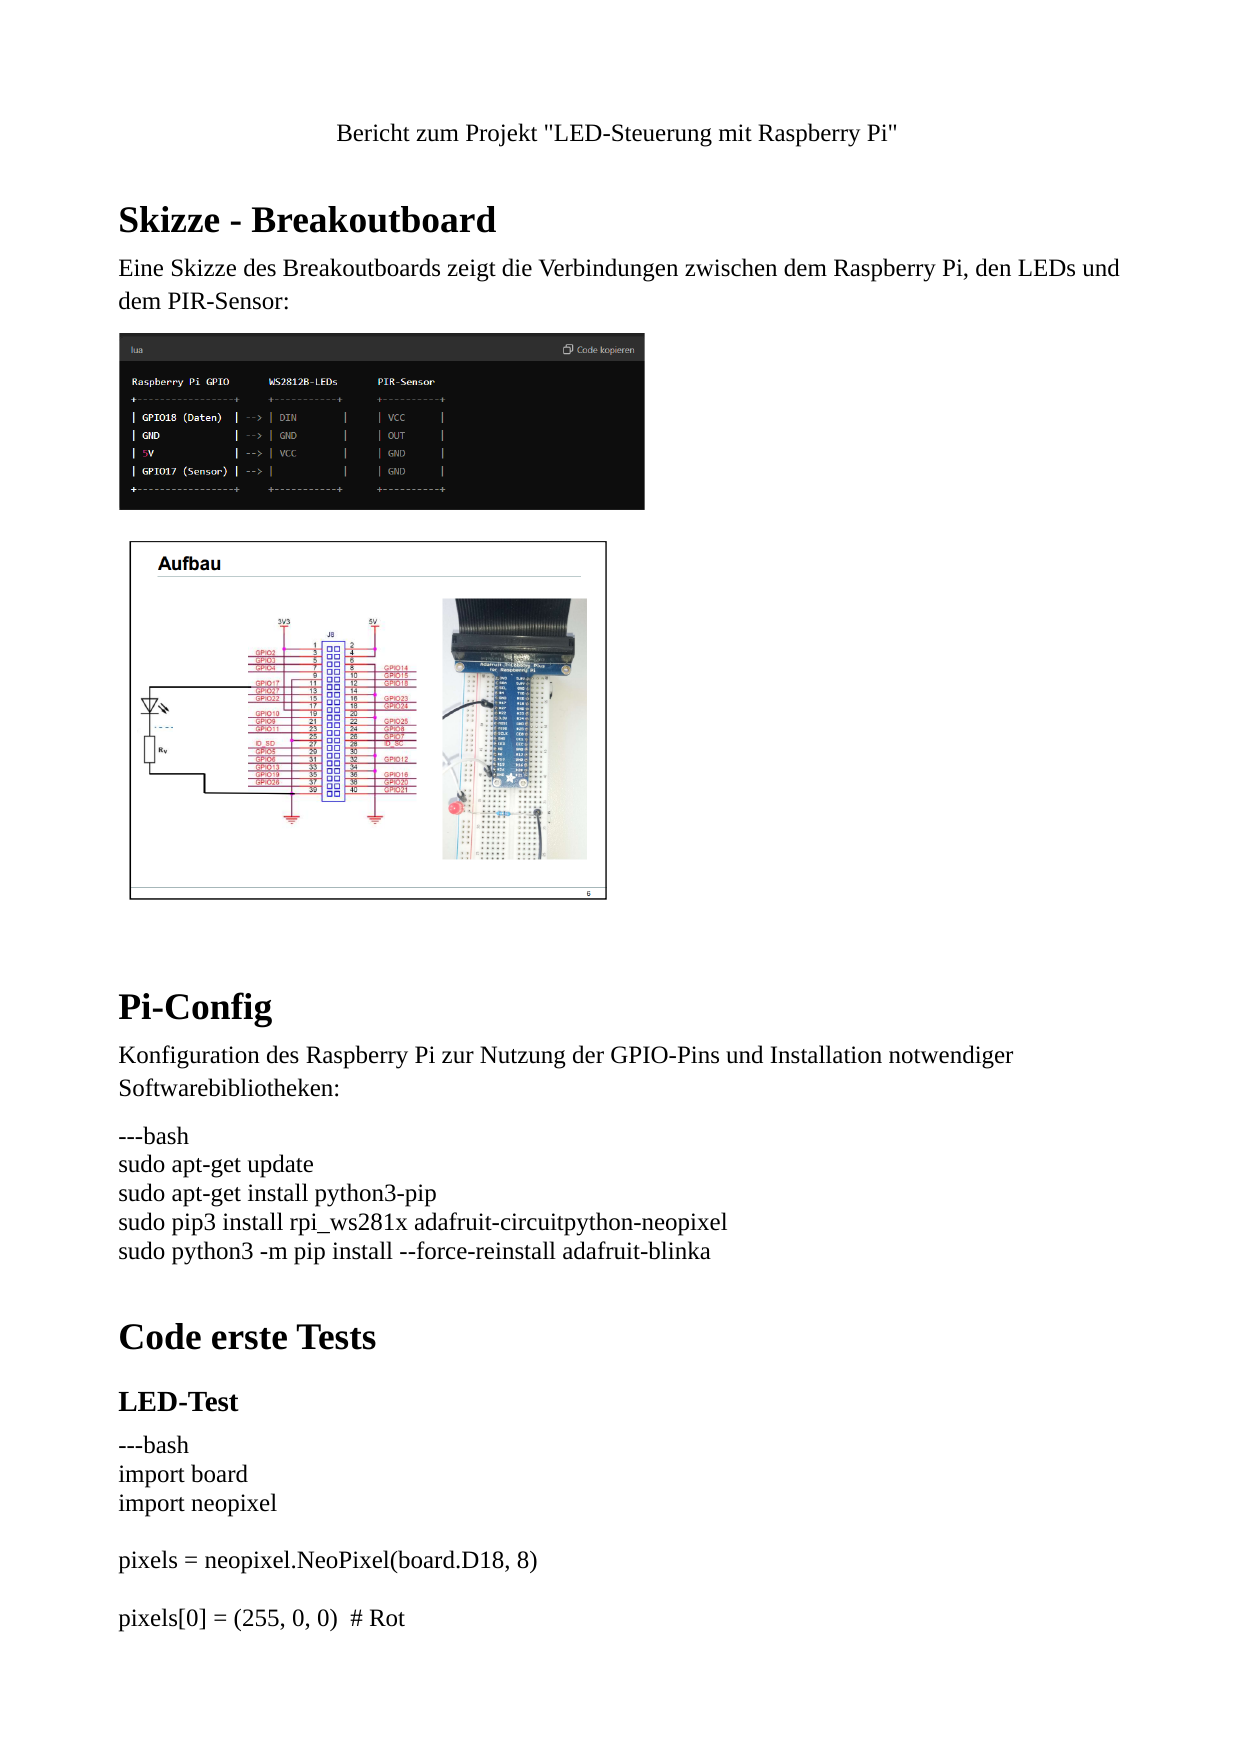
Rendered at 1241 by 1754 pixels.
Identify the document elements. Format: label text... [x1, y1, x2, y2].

text ---bash [118, 1430, 1122, 1459]
text sudo pip3 install rpi_ws281x adafruit-circuitpython-neopixel [118, 1207, 1122, 1236]
subtitle Code erste Tests [118, 1314, 1122, 1357]
text pixels = neopixel.NeoPixel(board.D18, 8) [118, 1545, 1122, 1574]
subtitle LED-Test [118, 1384, 1122, 1418]
text pixels[0] = (255, 0, 0) # Rot [118, 1603, 1122, 1632]
text sudo python3 -m pip install --force-reinstall adafruit-blinka [118, 1236, 1122, 1264]
text Konfiguration des Raspberry Pi zur Nutzung der GPIO-Pins und Installation notwendiger Softwarebibliotheken: [118, 1040, 1122, 1102]
text Eine Skizze des Breakoutboards zeigt die Verbindungen zwischen dem Raspberry Pi, den LEDs und dem PIR-Sensor: [118, 253, 1122, 314]
text sudo apt-get install python3-pip [118, 1178, 1122, 1207]
text sudo apt-get update [118, 1149, 1122, 1178]
subtitle Pi-Config [118, 984, 1122, 1028]
picture [128, 539, 608, 901]
text import neopixel [118, 1488, 1122, 1517]
subtitle Skizze - Breakoutboard [118, 197, 1122, 240]
text ---bash [118, 1121, 1122, 1149]
picture [119, 333, 645, 510]
text import board [118, 1459, 1122, 1488]
